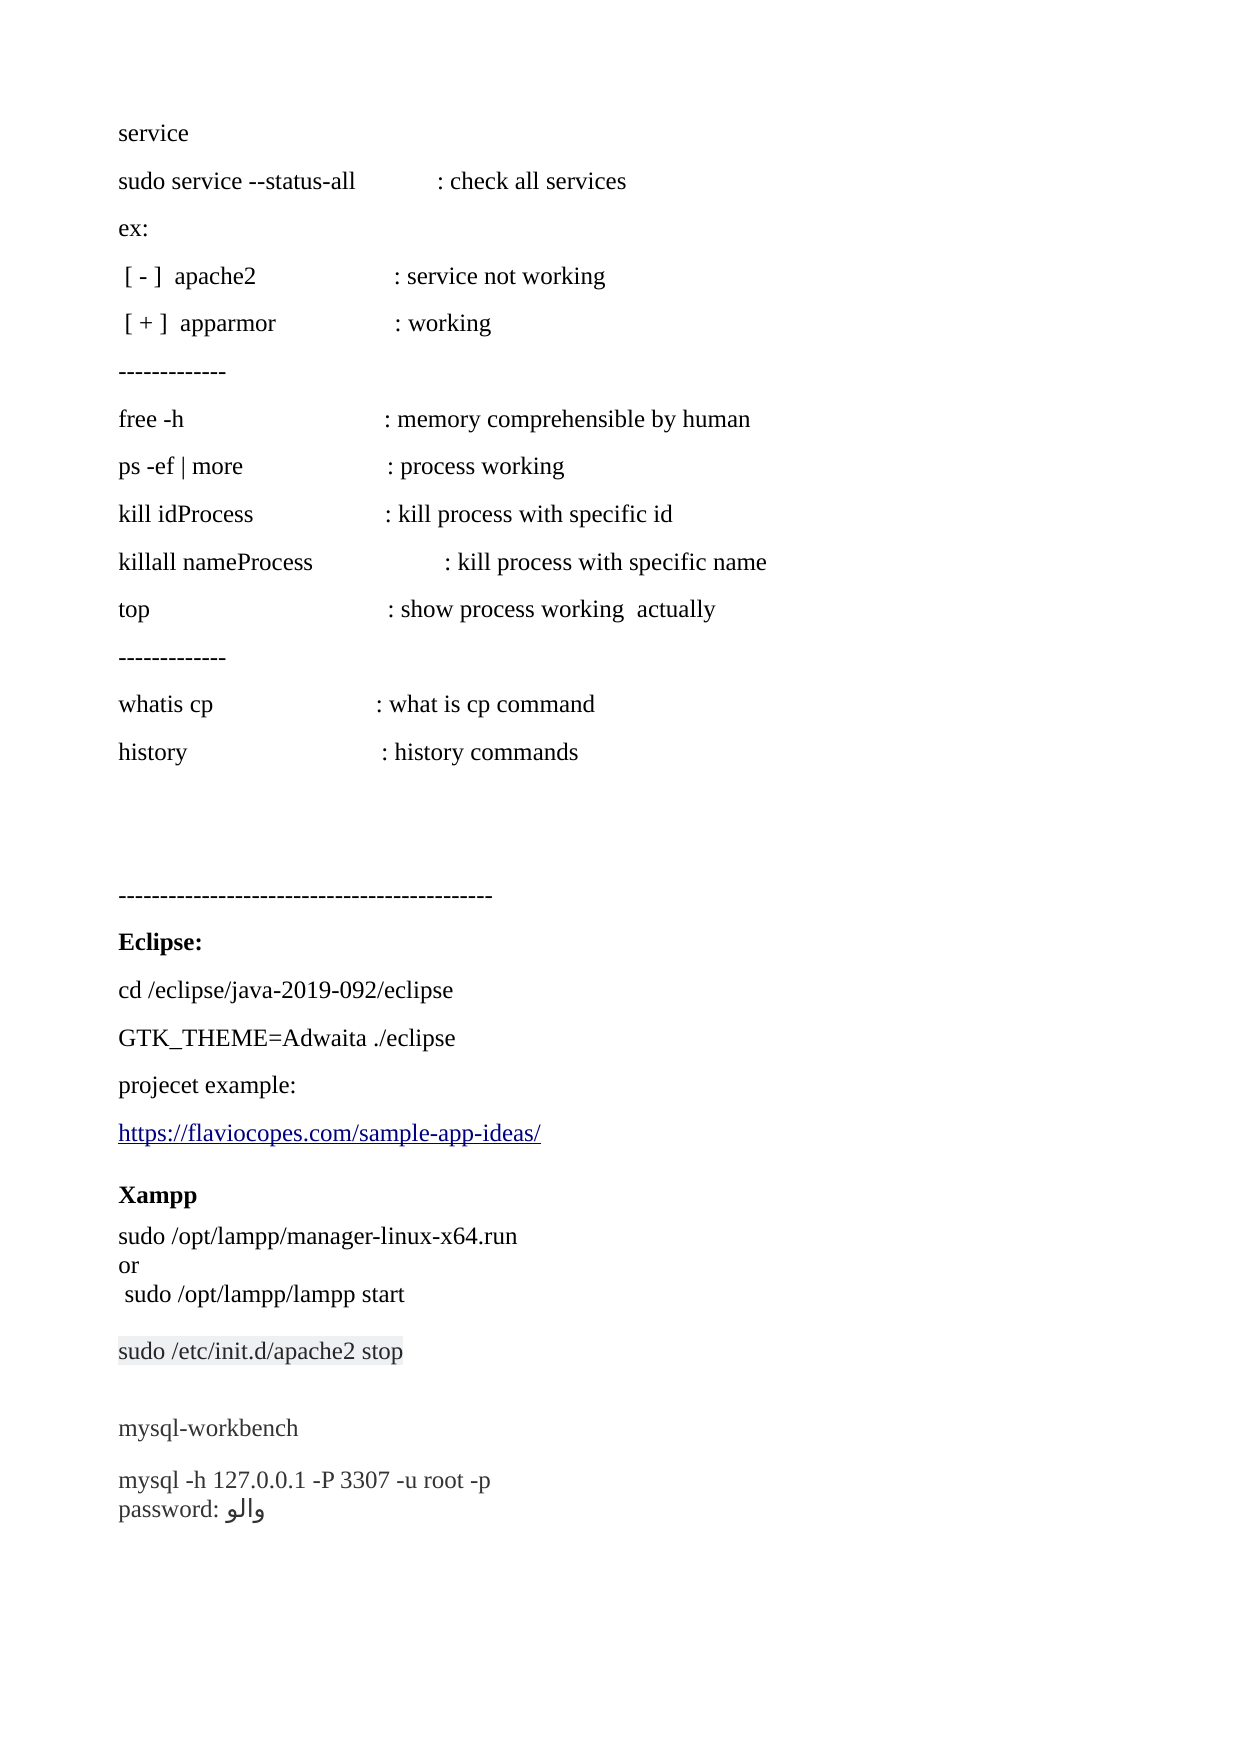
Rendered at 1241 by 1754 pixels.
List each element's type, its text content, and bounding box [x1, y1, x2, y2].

text killall nameProcess : kill process with specific name [118, 547, 1122, 575]
text sudo /opt/lampp/manager-linux-x64.run [118, 1221, 1122, 1250]
text top : show process working actually [118, 594, 1122, 623]
text password: والو [118, 1494, 1122, 1556]
text mysql-workbench [118, 1413, 1122, 1441]
text history : history commands [118, 737, 1122, 766]
text whatis cp : what is cp command [118, 689, 1122, 718]
text Eclipse: [118, 927, 1122, 956]
text ------------- [118, 642, 1122, 671]
text GTK_THEME=Adwaita ./eclipse [118, 1023, 1122, 1051]
text https://flaviocopes.com/sample-app-ideas/ [118, 1118, 1122, 1147]
text free -h : memory comprehensible by human [118, 404, 1122, 432]
text or [118, 1250, 1122, 1279]
text projecet example: [118, 1070, 1122, 1099]
text cd /eclipse/java-2019-092/eclipse [118, 975, 1122, 1004]
text mysql -h 127.0.0.1 -P 3307 -u root -p [118, 1465, 1122, 1494]
text --------------------------------------------- [118, 880, 1122, 908]
text ex: [118, 213, 1122, 242]
subtitle Xampp [118, 1180, 1122, 1209]
text kill idProcess : kill process with specific id [118, 499, 1122, 528]
text ------------- [118, 356, 1122, 385]
text sudo /opt/lampp/lampp start [118, 1279, 1122, 1307]
text [ - ] apache2 : service not working [118, 261, 1122, 290]
text ps -ef | more : process working [118, 451, 1122, 480]
text service [118, 118, 1122, 147]
text sudo /etc/init.d/apache2 stop [118, 1336, 1122, 1365]
text sudo service --status-all : check all services [118, 166, 1122, 194]
text [ + ] apparmor : working [118, 308, 1122, 337]
